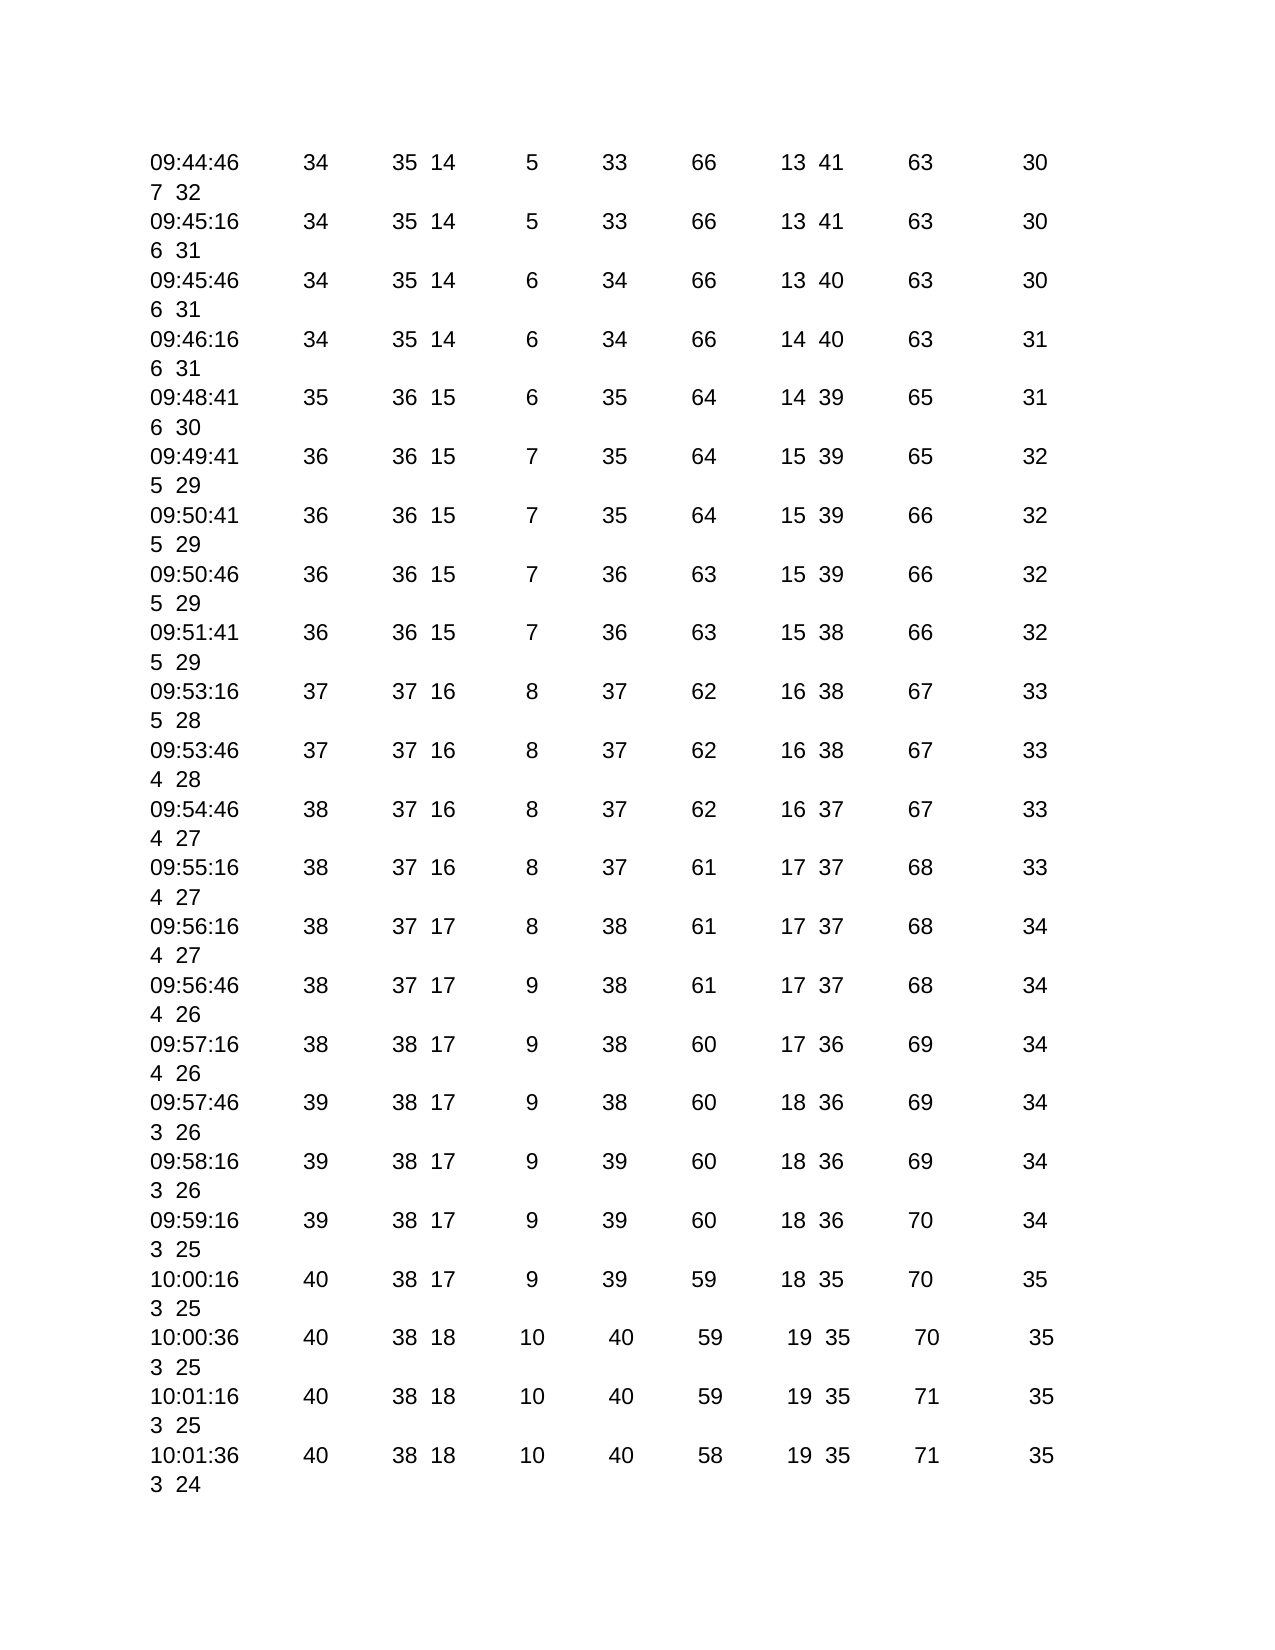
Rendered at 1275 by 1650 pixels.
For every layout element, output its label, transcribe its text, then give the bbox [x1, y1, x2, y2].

text 09:49:41 36 36 15 7 35 64 15 39 65 32 5 29 [150, 444, 1125, 499]
text 09:53:46 37 37 16 8 37 62 16 38 67 33 4 28 [150, 737, 1125, 792]
text 09:59:16 39 38 17 9 39 60 18 36 70 34 3 25 [150, 1207, 1125, 1262]
text 09:50:46 36 36 15 7 36 63 15 39 66 32 5 29 [150, 561, 1125, 616]
text 10:00:16 40 38 17 9 39 59 18 35 70 35 3 25 [150, 1266, 1125, 1321]
text 09:45:16 34 35 14 5 33 66 13 41 63 30 6 31 [150, 209, 1125, 264]
text 09:44:46 34 35 14 5 33 66 13 41 63 30 7 32 [150, 150, 1125, 205]
text 09:56:16 38 37 17 8 38 61 17 37 68 34 4 27 [150, 914, 1125, 969]
text 09:57:16 38 38 17 9 38 60 17 36 69 34 4 26 [150, 1031, 1125, 1086]
text 09:58:16 39 38 17 9 39 60 18 36 69 34 3 26 [150, 1149, 1125, 1204]
text 09:55:16 38 37 16 8 37 61 17 37 68 33 4 27 [150, 855, 1125, 910]
text 09:51:41 36 36 15 7 36 63 15 38 66 32 5 29 [150, 620, 1125, 675]
text 09:50:41 36 36 15 7 35 64 15 39 66 32 5 29 [150, 502, 1125, 557]
text 09:46:16 34 35 14 6 34 66 14 40 63 31 6 31 [150, 326, 1125, 381]
text 09:45:46 34 35 14 6 34 66 13 40 63 30 6 31 [150, 267, 1125, 322]
text 09:53:16 37 37 16 8 37 62 16 38 67 33 5 28 [150, 679, 1125, 734]
text 09:56:46 38 37 17 9 38 61 17 37 68 34 4 26 [150, 972, 1125, 1027]
text 10:00:36 40 38 18 10 40 59 19 35 70 35 3 25 [150, 1325, 1125, 1380]
text 09:54:46 38 37 16 8 37 62 16 37 67 33 4 27 [150, 796, 1125, 851]
text 10:01:36 40 38 18 10 40 58 19 35 71 35 3 24 [150, 1442, 1125, 1497]
text 09:57:46 39 38 17 9 38 60 18 36 69 34 3 26 [150, 1090, 1125, 1145]
text 10:01:16 40 38 18 10 40 59 19 35 71 35 3 25 [150, 1384, 1125, 1439]
text 09:48:41 35 36 15 6 35 64 14 39 65 31 6 30 [150, 385, 1125, 440]
